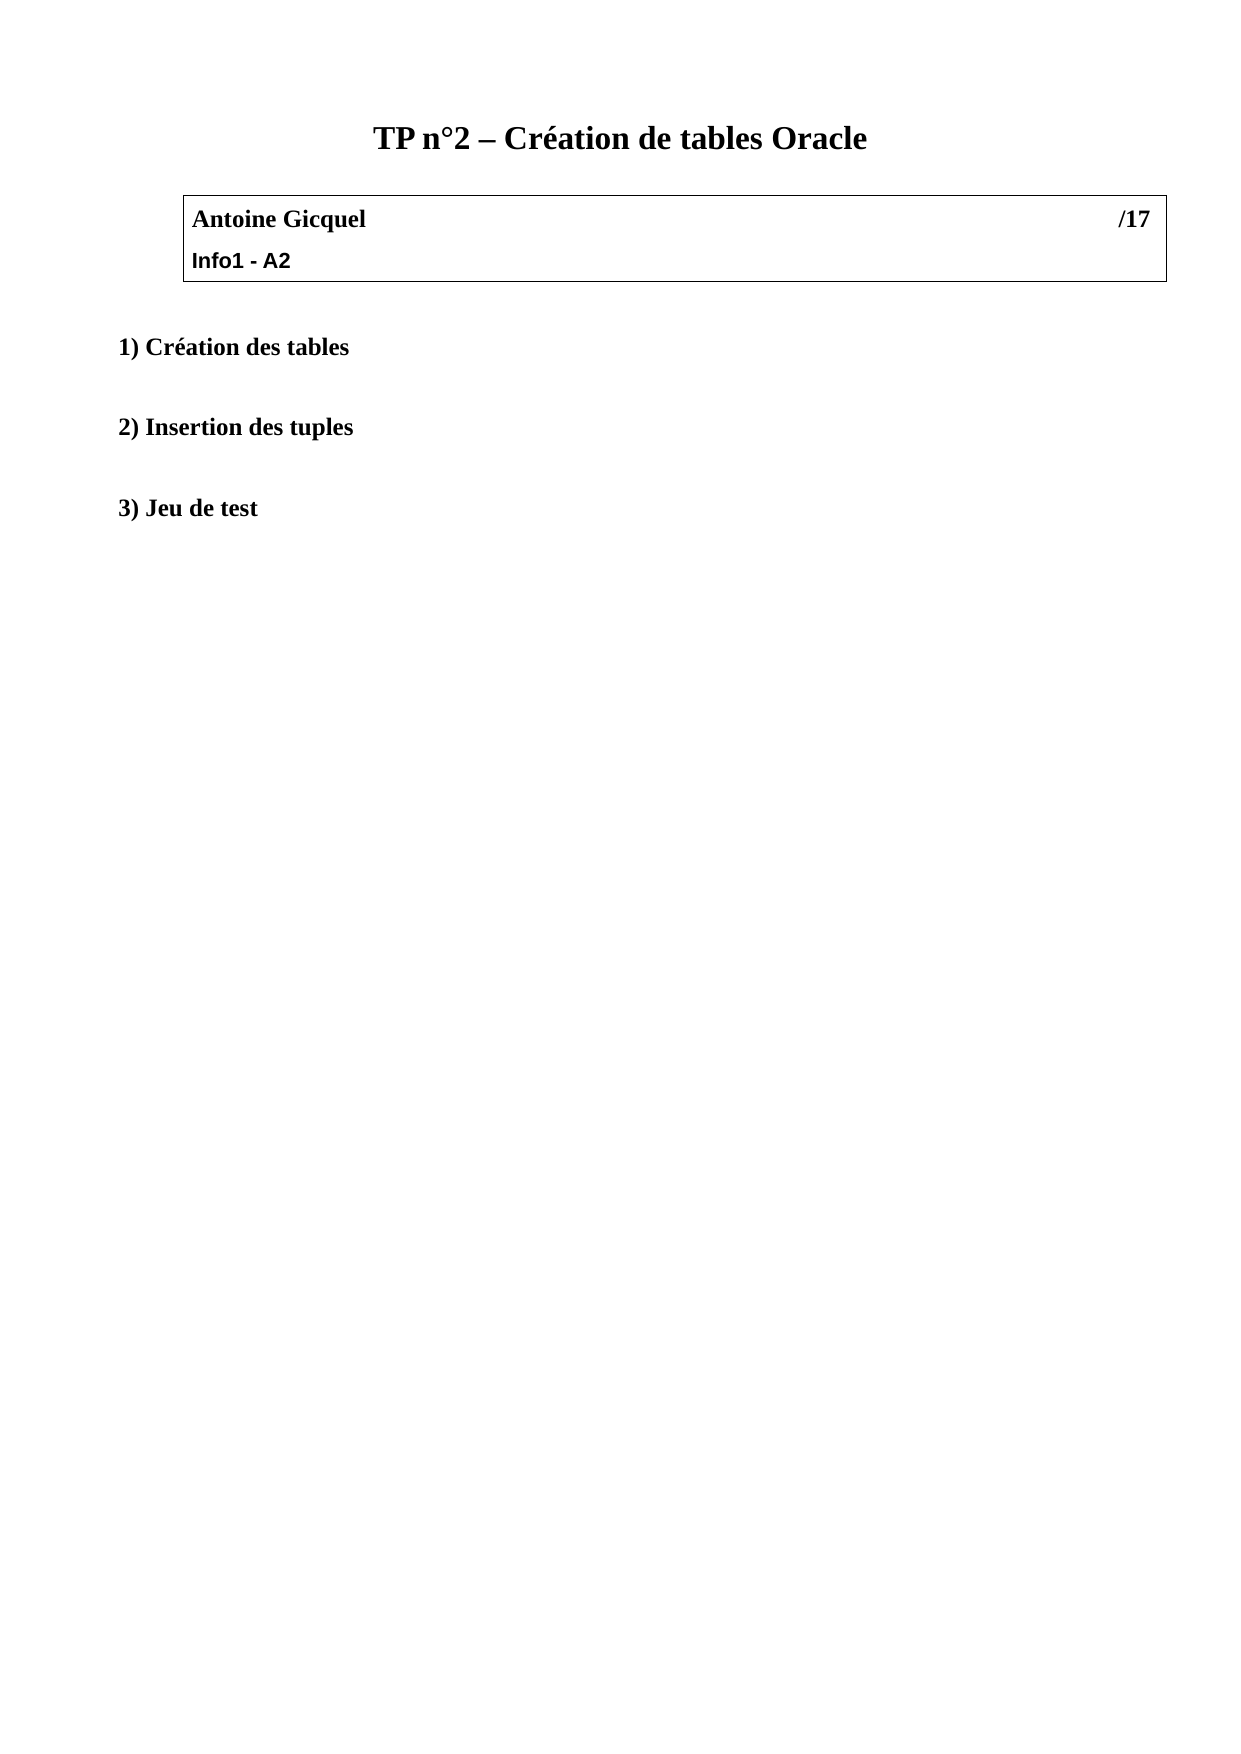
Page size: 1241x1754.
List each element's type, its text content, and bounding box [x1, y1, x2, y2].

table_header Antoine Gicquel /17 [184, 196, 1166, 240]
text 1) Création des tables [118, 332, 1122, 361]
subtitle TP n°2 – Création de tables Oracle [118, 118, 1122, 156]
text 3) Jeu de test [118, 493, 1122, 522]
text 2) Insertion des tuples [118, 412, 1122, 440]
table_cell Info1 - A2 [184, 240, 1166, 281]
